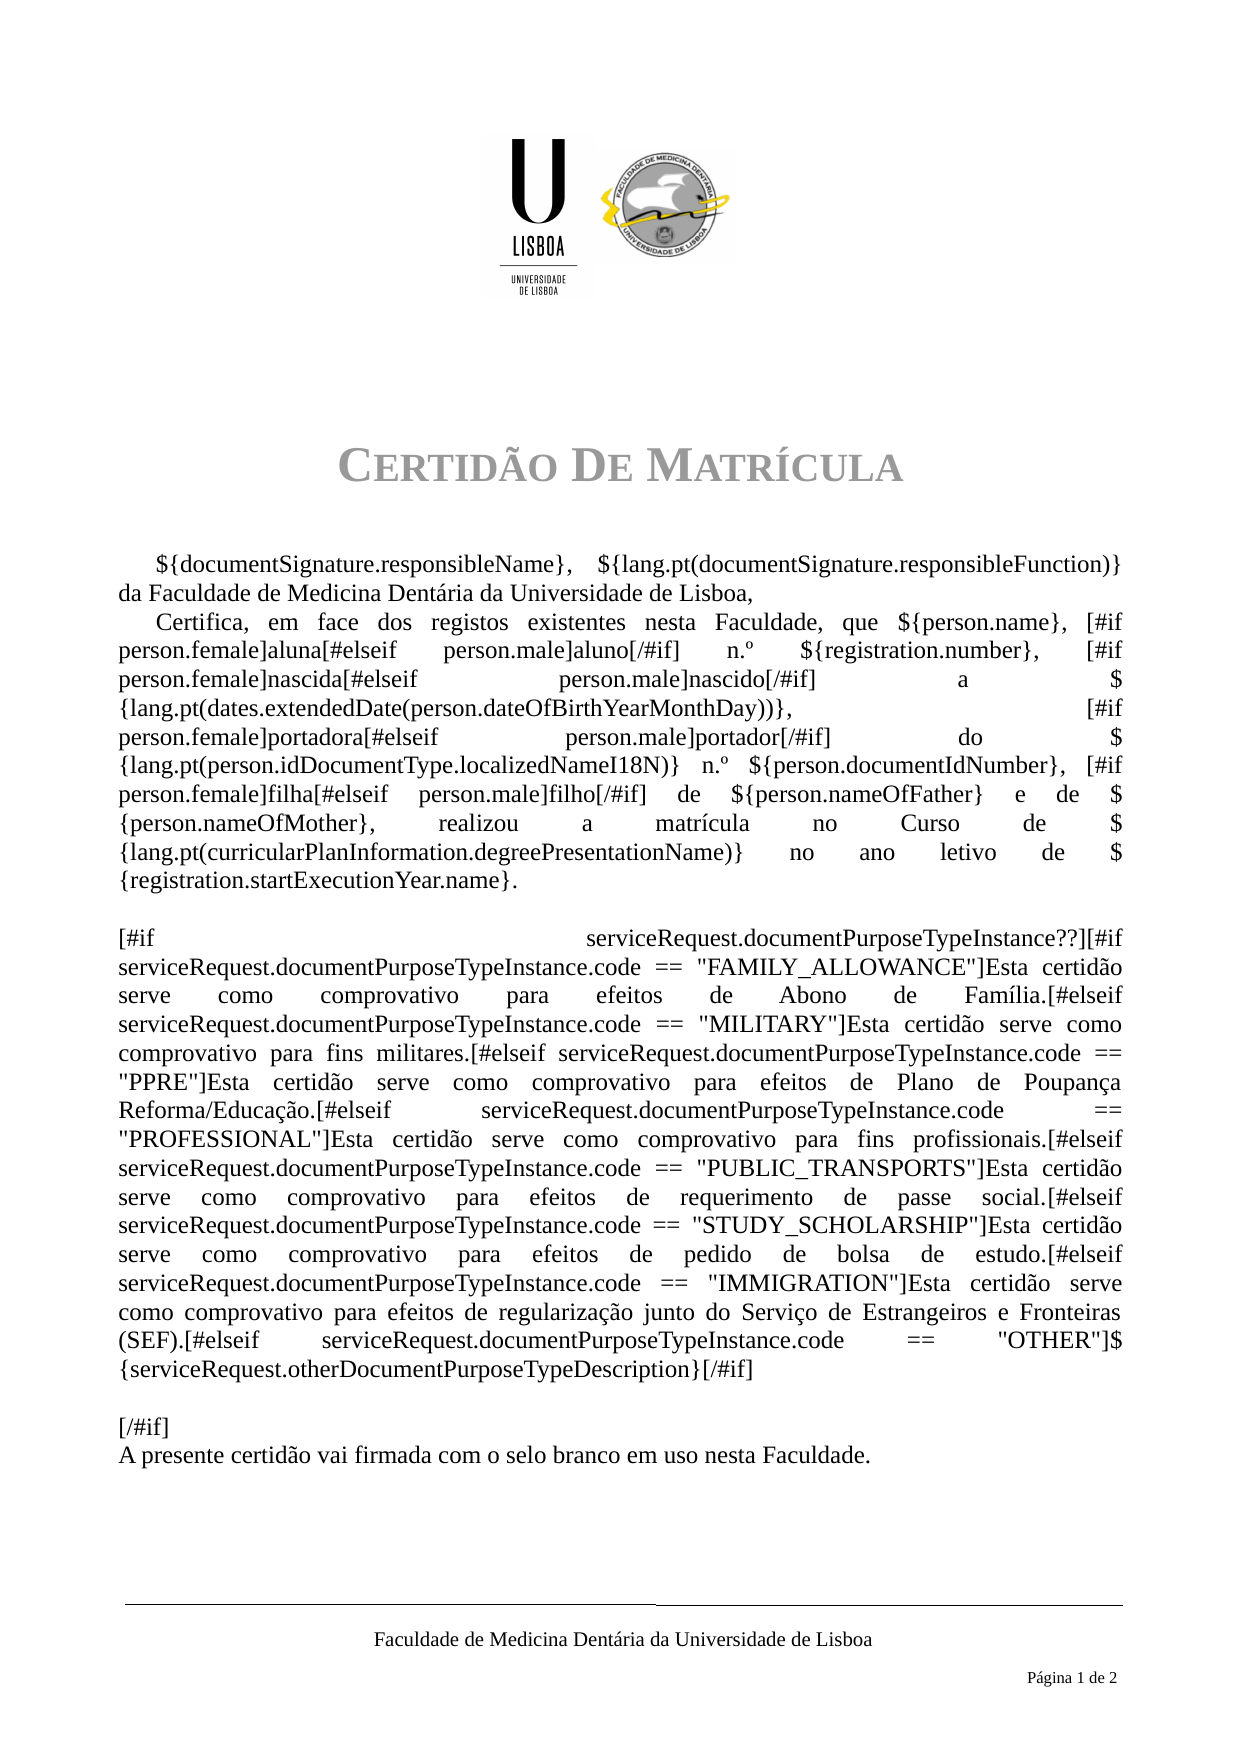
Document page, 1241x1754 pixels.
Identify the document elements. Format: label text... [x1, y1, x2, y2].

text [#if serviceRequest.documentPurposeTypeInstance??][#if serviceRequest.documentPurposeTypeInstance.code == "FAMILY_ALLOWANCE"]Esta certidão serve como comprovativo para efeitos de Abono de Família.[#elseif serviceRequest.documentPurposeTypeInstance.code == "MILITARY"]Esta certidão serve como comprovativo para fins militares.[#elseif serviceRequest.documentPurposeTypeInstance.code == "PPRE"]Esta certidão serve como comprovativo para efeitos de Plano de Poupança Reforma/Educação.[#elseif serviceRequest.documentPurposeTypeInstance.code == "PROFESSIONAL"]Esta certidão serve como comprovativo para fins profissionais.[#elseif serviceRequest.documentPurposeTypeInstance.code == "PUBLIC_TRANSPORTS"]Esta certidão serve como comprovativo para efeitos de requerimento de passe social.[#elseif serviceRequest.documentPurposeTypeInstance.code == "STUDY_SCHOLARSHIP"]Esta certidão serve como comprovativo para efeitos de pedido de bolsa de estudo.[#elseif serviceRequest.documentPurposeTypeInstance.code == "IMMIGRATION"]Esta certidão serve como comprovativo para efeitos de regularização junto do Serviço de Estrangeiros e Fronteiras (SEF).[#elseif serviceRequest.documentPurposeTypeInstance.code == "OTHER"]${serviceRequest.otherDocumentPurposeTypeDescription}[/#if] [118, 923, 1122, 1383]
text Certifica, em face dos registos existentes nesta Faculdade, que ${person.name}, [#if person.female]aluna[#elseif person.male]aluno[/#if] n.º ${registration.number}, [#if person.female]nascida[#elseif person.male]nascido[/#if] a ${lang.pt(dates.extendedDate(person.dateOfBirthYearMonthDay))}, [#if person.female]portadora[#elseif person.male]portador[/#if] do ${lang.pt(person.idDocumentType.localizedNameI18N)} n.º ${person.documentIdNumber}, [#if person.female]filha[#elseif person.male]filho[/#if] de ${person.nameOfFather} e de ${person.nameOfMother}, realizou a matrícula no Curso de ${lang.pt(curricularPlanInformation.degreePresentationName)} no ano letivo de ${registration.startExecutionYear.name}. [118, 607, 1122, 894]
text A presente certidão vai firmada com o selo branco em uso nesta Faculdade. [118, 1441, 1122, 1469]
text ${documentSignature.responsibleName}, ${lang.pt(documentSignature.responsibleFunction)} da Faculdade de Medicina Dentária da Universidade de Lisboa, [118, 549, 1122, 607]
text Certidão De Matrícula [118, 434, 1122, 492]
text [/#if] [118, 1412, 1122, 1441]
picture [480, 134, 735, 298]
